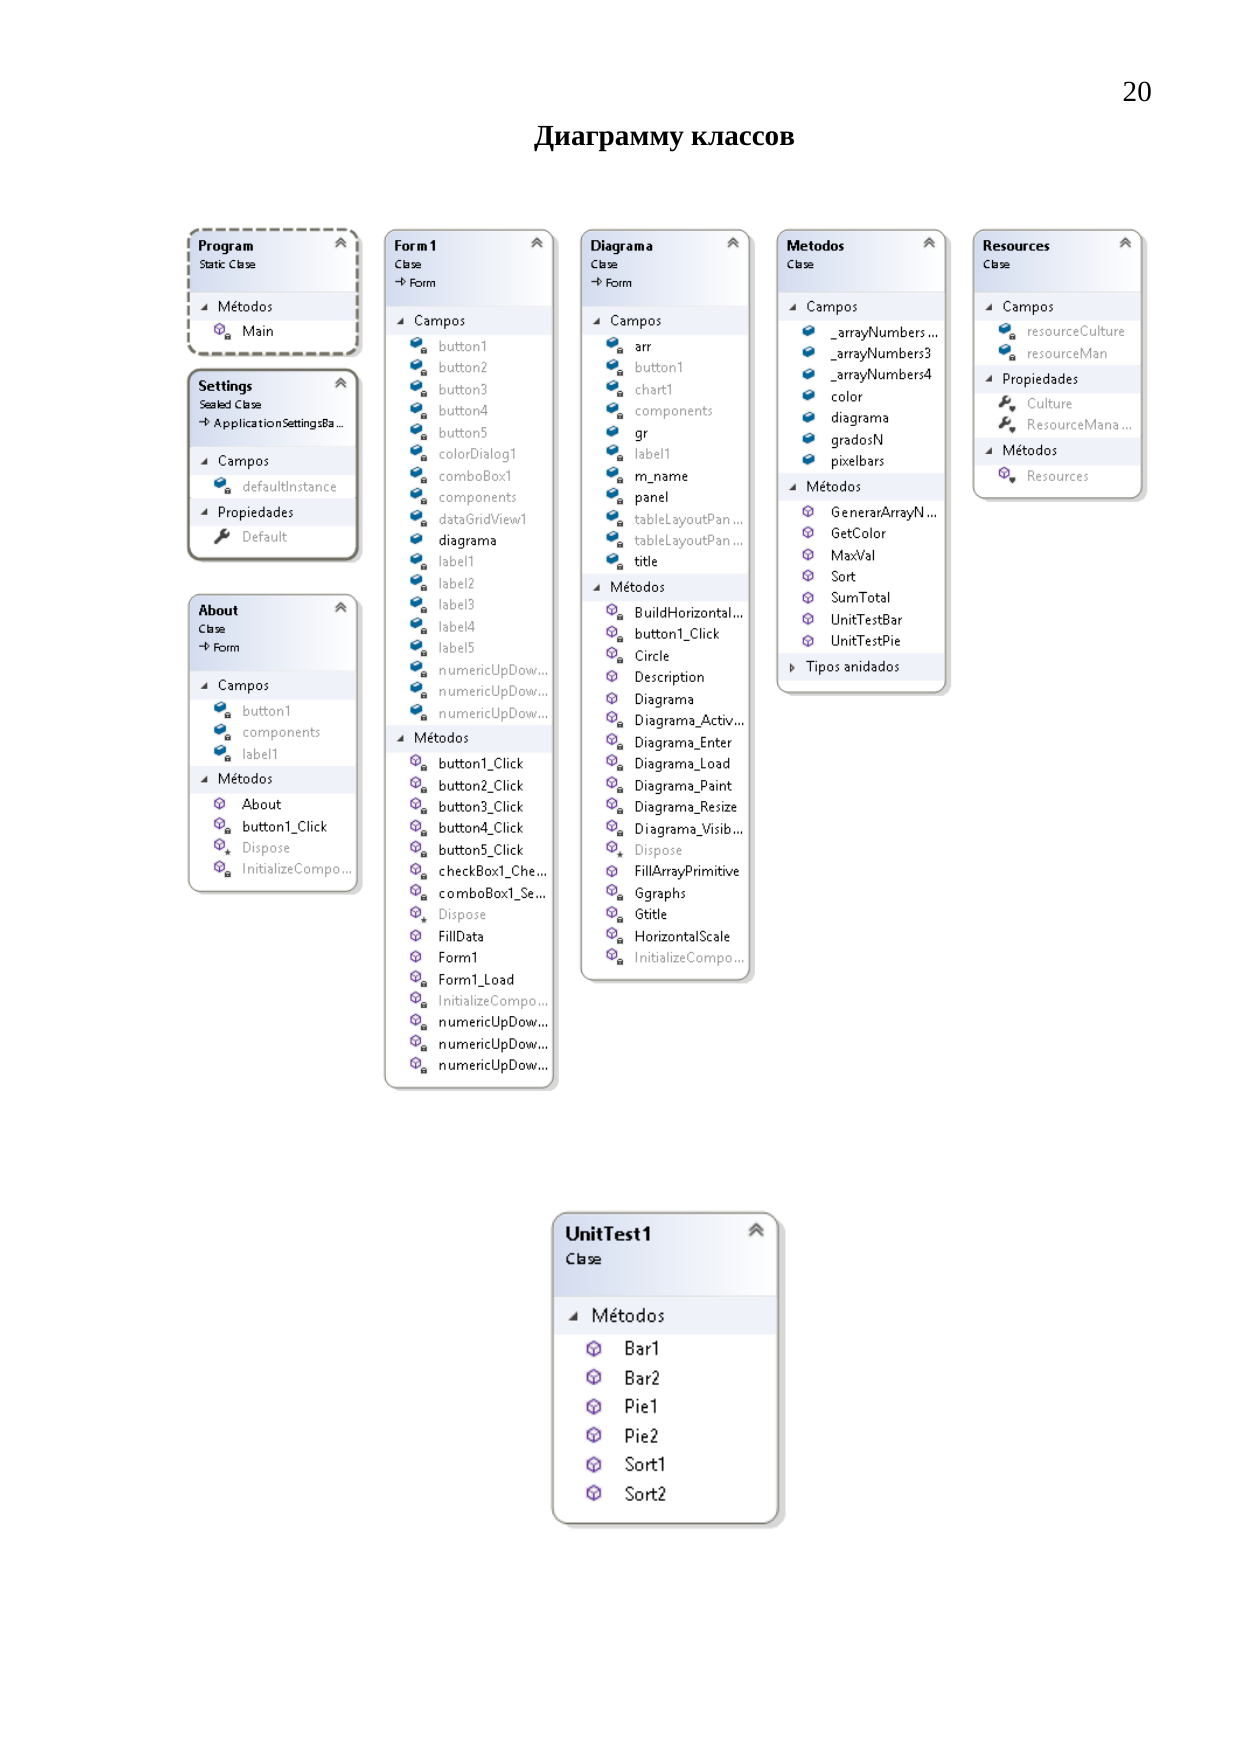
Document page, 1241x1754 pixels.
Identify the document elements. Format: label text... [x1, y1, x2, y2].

picture [177, 218, 1152, 1098]
picture [537, 1198, 792, 1537]
text Диаграмму классов [177, 118, 1152, 152]
